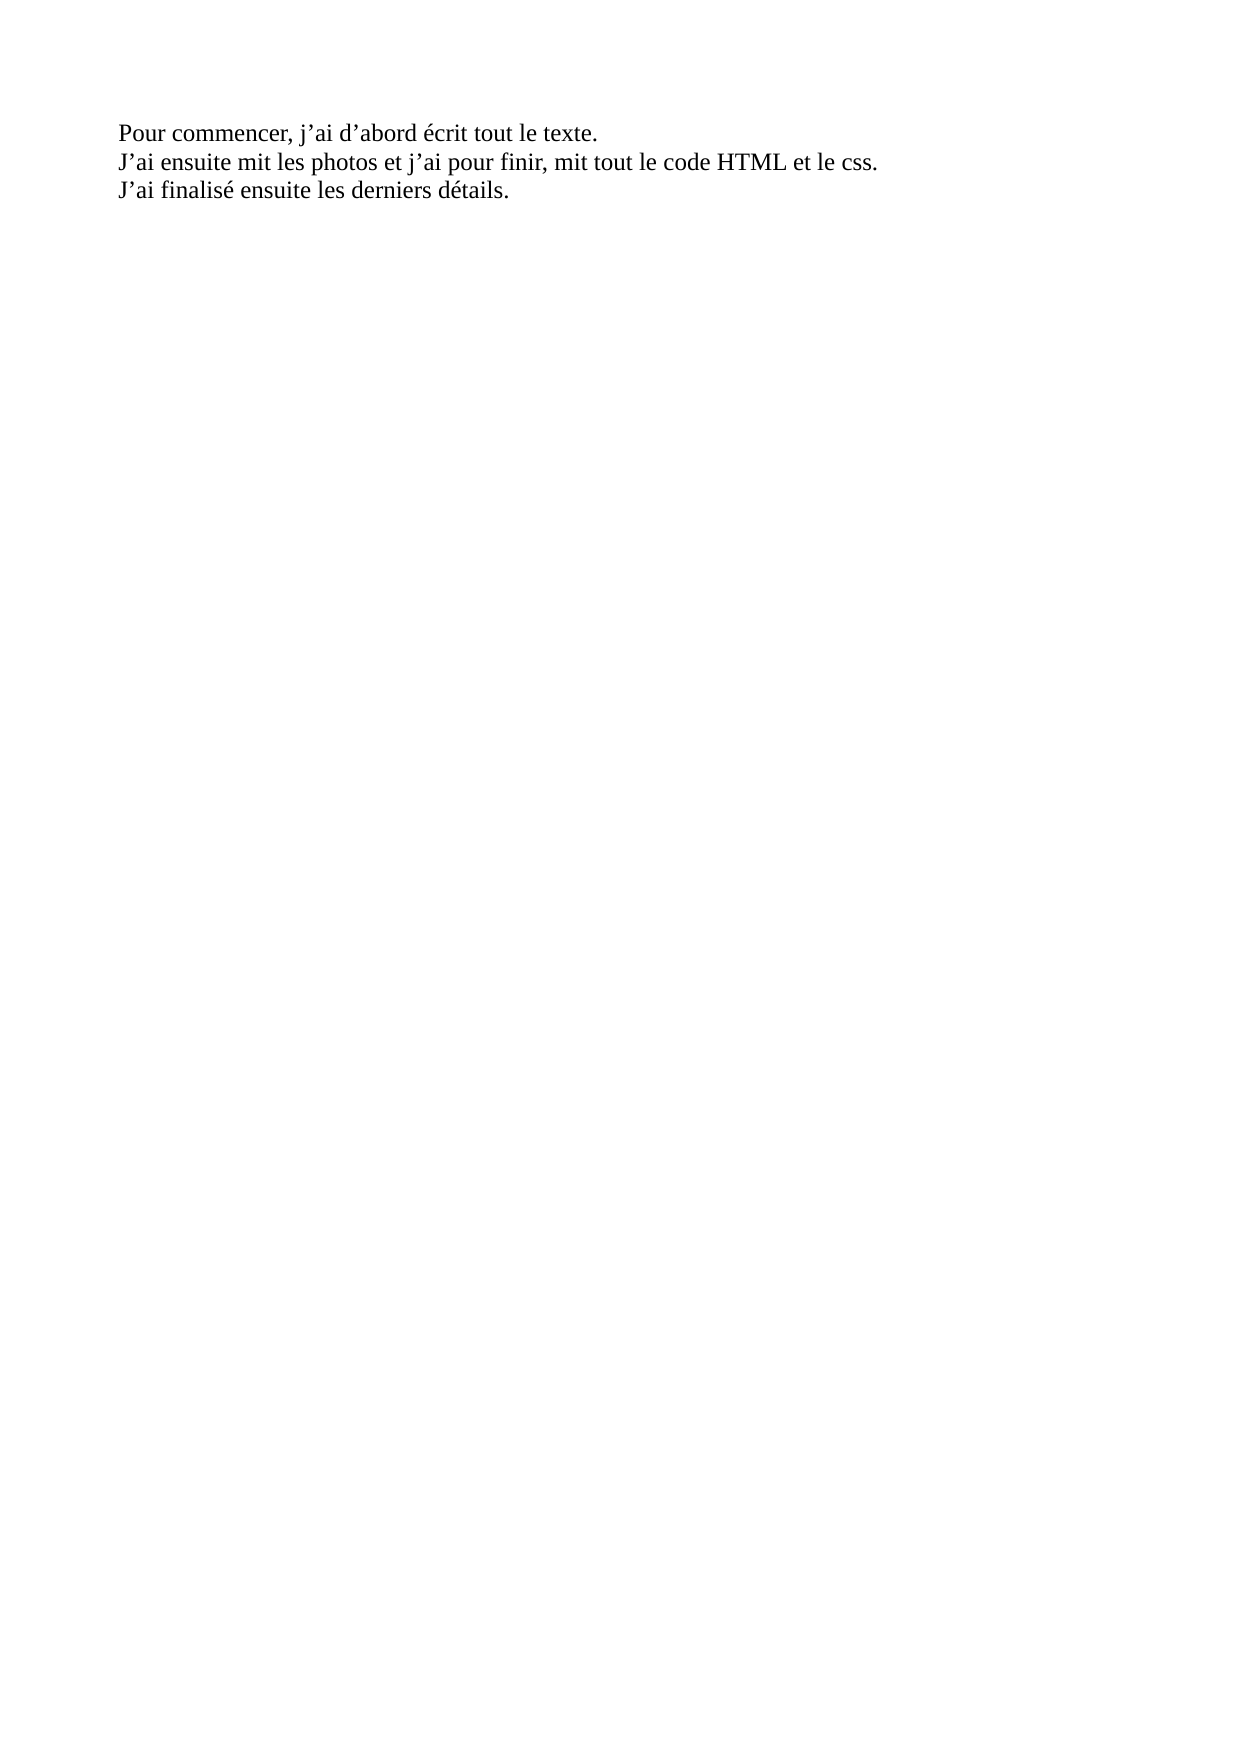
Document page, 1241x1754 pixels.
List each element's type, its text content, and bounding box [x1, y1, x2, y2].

text J’ai ensuite mit les photos et j’ai pour finir, mit tout le code HTML et le css. [118, 147, 1122, 176]
text J’ai finalisé ensuite les derniers détails. [118, 176, 1122, 204]
text Pour commencer, j’ai d’abord écrit tout le texte. [118, 118, 1122, 147]
